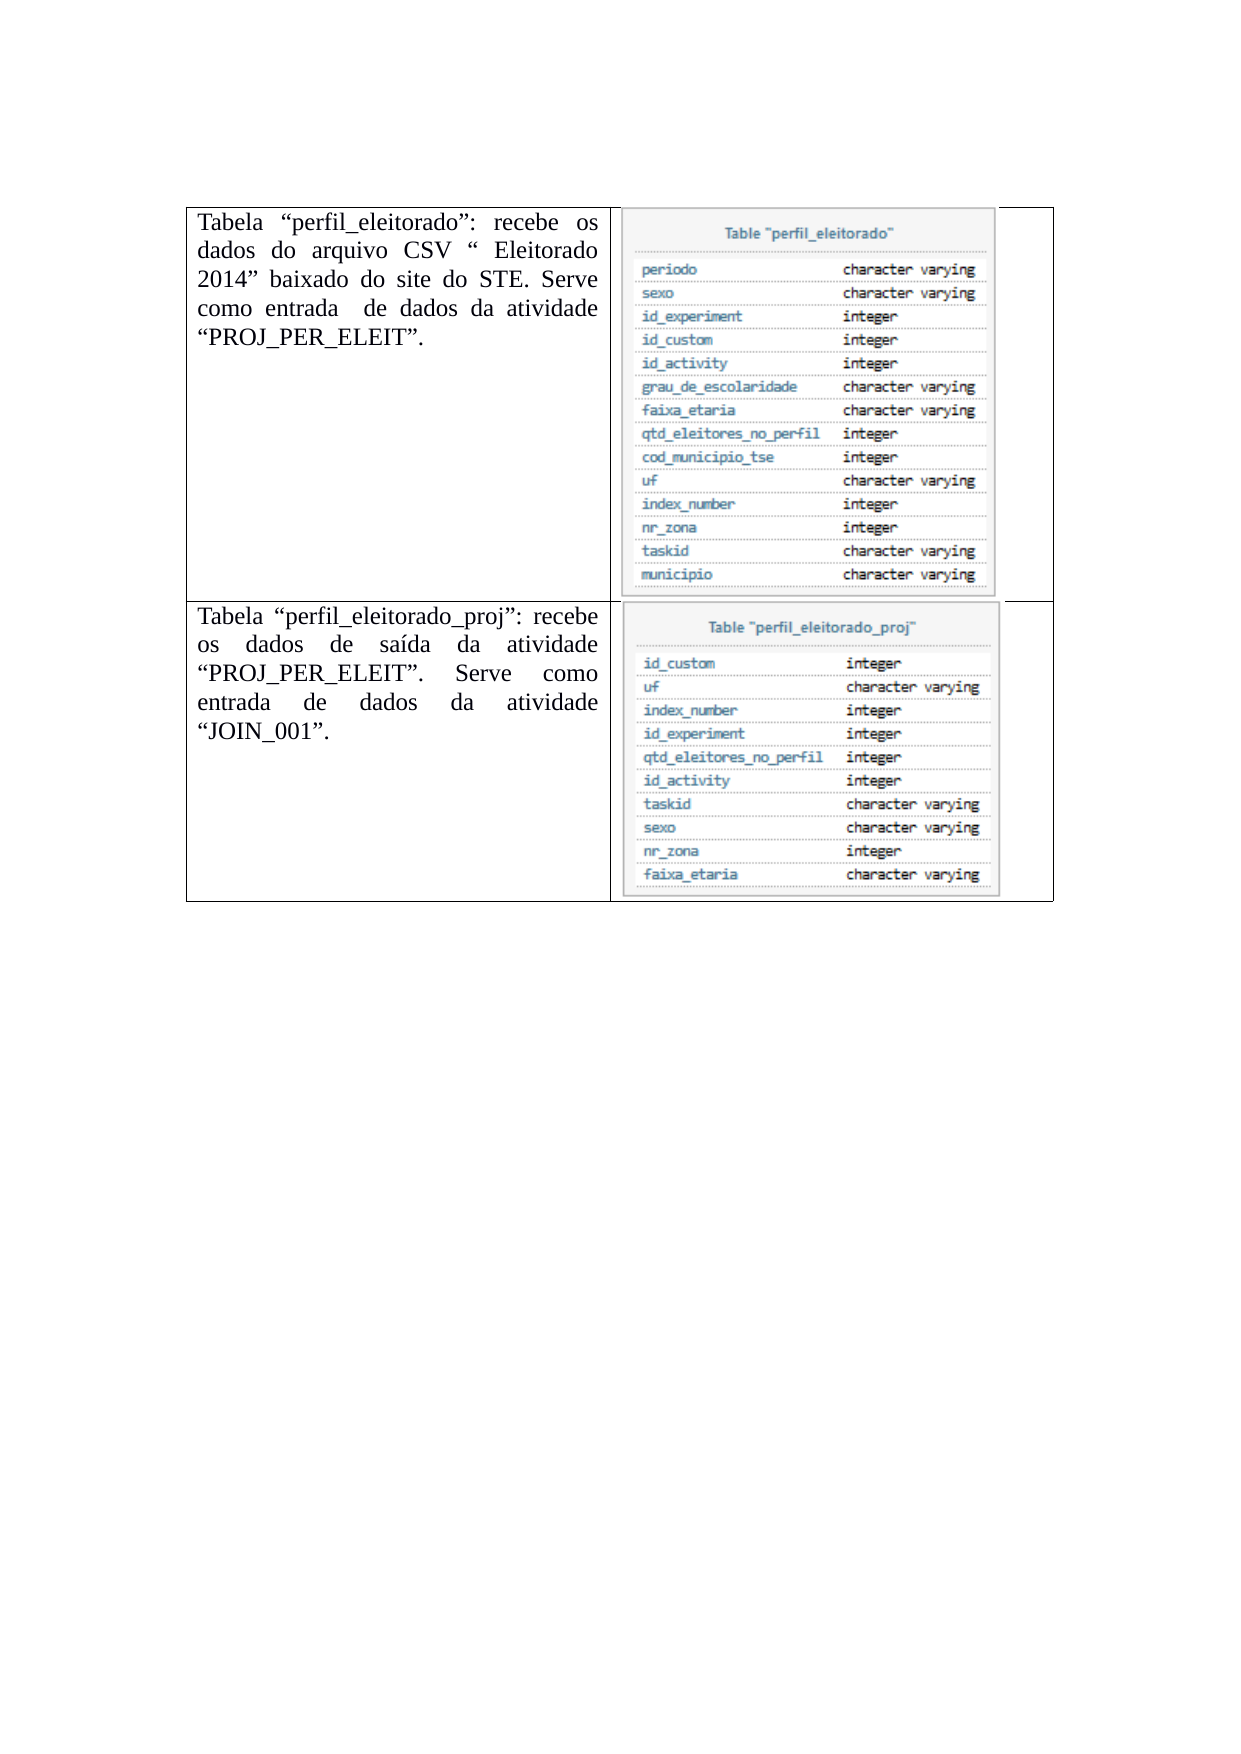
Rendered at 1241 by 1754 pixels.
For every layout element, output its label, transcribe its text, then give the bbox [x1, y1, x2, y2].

table_header [999, 208, 1053, 601]
table_header Tabela “perfil_eleitorado”: recebe os dados do arquivo CSV “ Eleitorado 2014” baixado do site do STE. Serve como entrada de dados da atividade “PROJ_PER_ELEIT”. [187, 208, 610, 601]
table_cell [611, 602, 1053, 901]
table_header [611, 208, 621, 601]
table_cell Tabela “perfil_eleitorado_proj”: recebe os dados de saída da atividade “PROJ_PER_ELEIT”. Serve como entrada de dados da atividade “JOIN_001”. [187, 602, 610, 901]
